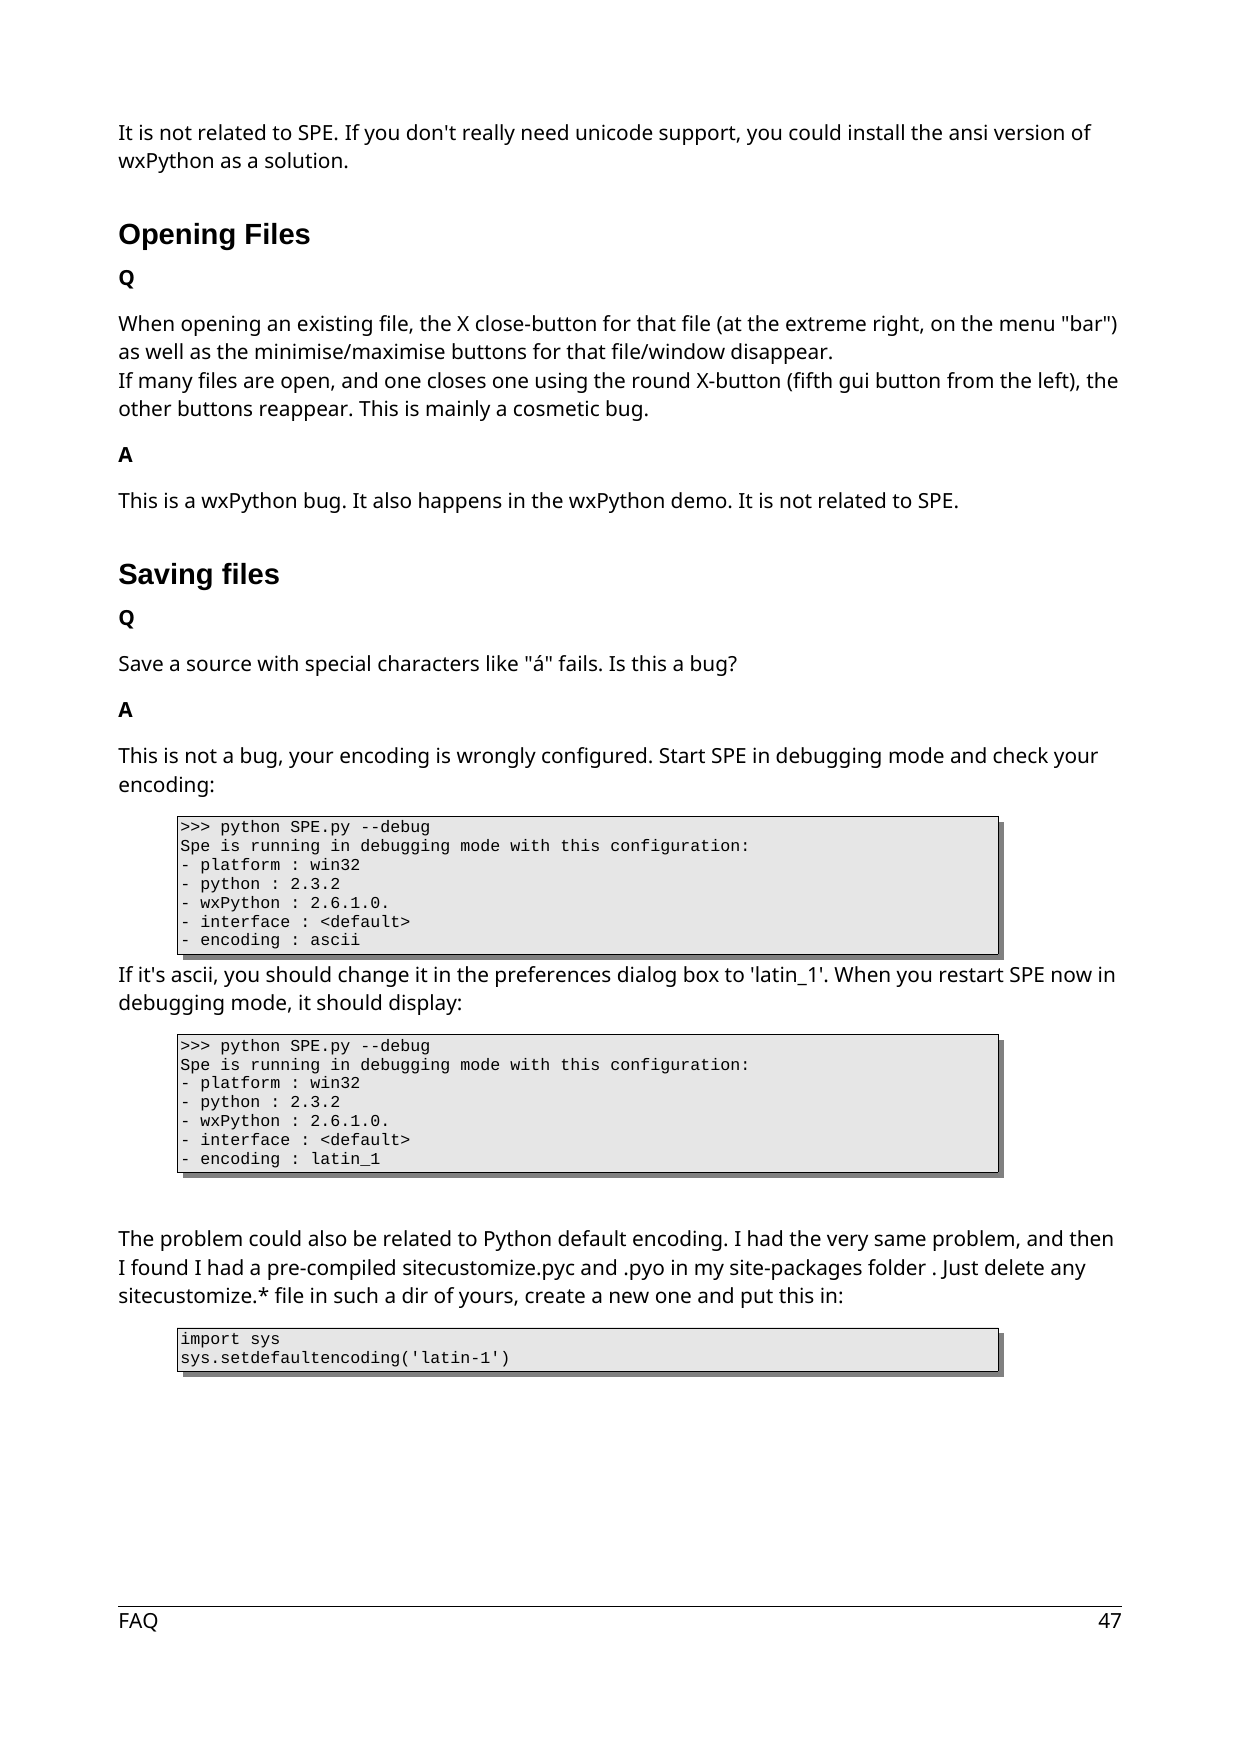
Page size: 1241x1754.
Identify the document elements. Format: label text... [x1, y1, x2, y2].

text When opening an existing file, the X close-button for that file (at the extreme right, on the menu "bar") as well as the minimise/maximise buttons for that file/window disappear. If many files are open, and one closes one using the round X-button (fifth gui button from the left), the other buttons reappear. This is mainly a cosmetic bug. [118, 309, 1122, 423]
text A [118, 695, 1122, 723]
subtitle Saving files [118, 558, 1122, 590]
text Spe is running in debugging mode with this configuration: - platform : win32 - python : 2.3.2 - wxPython : 2.6.1.0. - interface : <default> - encoding : ascii [178, 835, 998, 954]
text This is not a bug, your encoding is wrongly configured. Start SPE in debugging mode and check your encoding: [118, 741, 1122, 798]
text Q [118, 263, 1122, 291]
text Q [118, 603, 1122, 631]
text Save a source with special characters like "á" fails. Is this a bug? [118, 649, 1122, 677]
text If it's ascii, you should change it in the preferences dialog box to 'latin_1'. When you restart SPE now in debugging mode, it should display: [118, 960, 1122, 1017]
text Spe is running in debugging mode with this configuration: - platform : win32 - python : 2.3.2 - wxPython : 2.6.1.0. - interface : <default> - encoding : latin_1 [178, 1053, 998, 1172]
text sys.setdefaultencoding('latin-1') [178, 1346, 998, 1371]
subtitle Opening Files [118, 218, 1122, 250]
text import sys [178, 1329, 998, 1346]
text This is a wxPython bug. It also happens in the wxPython demo. It is not related to SPE. [118, 487, 1122, 515]
text >>> python SPE.py --debug [178, 1035, 998, 1053]
text A [118, 440, 1122, 469]
text It is not related to SPE. If you don't really need unicode support, you could install the ansi version of wxPython as a solution. [118, 118, 1122, 175]
text >>> python SPE.py --debug [178, 817, 998, 835]
text The problem could also be related to Python default encoding. I had the very same problem, and then I found I had a pre-compiled sitecustomize.pyc and .pyo in my site-packages folder . Just delete any sitecustomize.* file in such a dir of yours, create a new one and put this in: [118, 1224, 1122, 1310]
